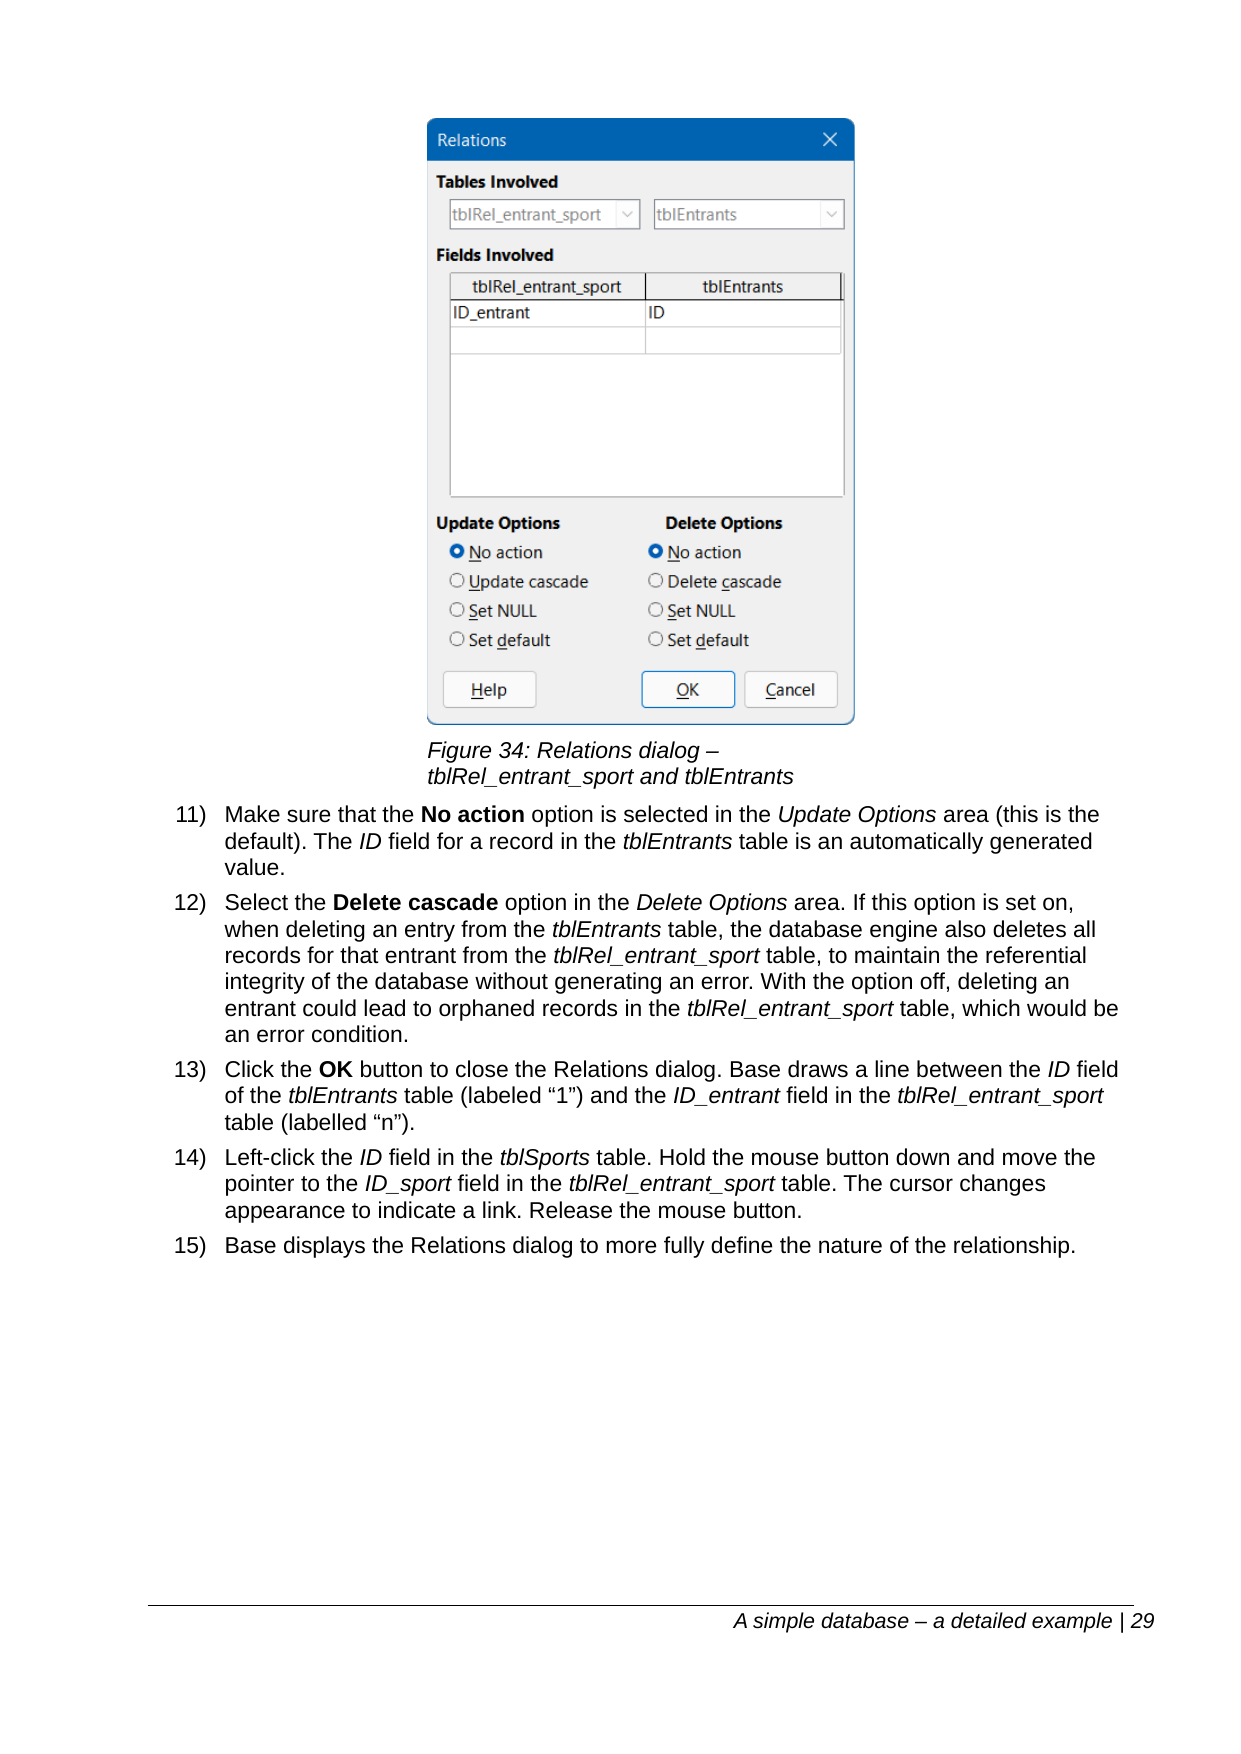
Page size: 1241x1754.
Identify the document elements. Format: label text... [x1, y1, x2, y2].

list Make sure that the No action option is selected in the Update Options area (this is the default). The ID field for a record in the tblEntrants table is an automatically generated value. [207, 801, 1134, 880]
list Base displays the Relations dialog to more fully define the nature of the relationship. [207, 1232, 1134, 1258]
list Click the OK button to close the Relations dialog. Base draws a line between the ID field of the tblEntrants table (labeled “1”) and the ID_entrant field in the tblRel_entrant_sport table (labelled “n”). [207, 1056, 1134, 1135]
list Select the Delete cascade option in the Delete Options area. If this option is set on, when deleting an entry from the tblEntrants table, the database engine also deletes all records for that entrant from the tblRel_entrant_sport table, to maintain the referential integrity of the database without generating an error. With the option off, deleting an entrant could lead to orphaned records in the tblRel_entrant_sport table, which would be an error condition. [207, 889, 1134, 1047]
list Left-click the ID field in the tblSports table. Hold the mouse button down and move the pointer to the ID_sport field in the tblRel_entrant_sport table. The cursor changes appearance to indicate a link. Release the mouse button. [207, 1144, 1134, 1223]
text Figure 34: Relations dialog – tblRel_entrant_sport and tblEntrants [427, 737, 854, 789]
picture [427, 118, 855, 725]
